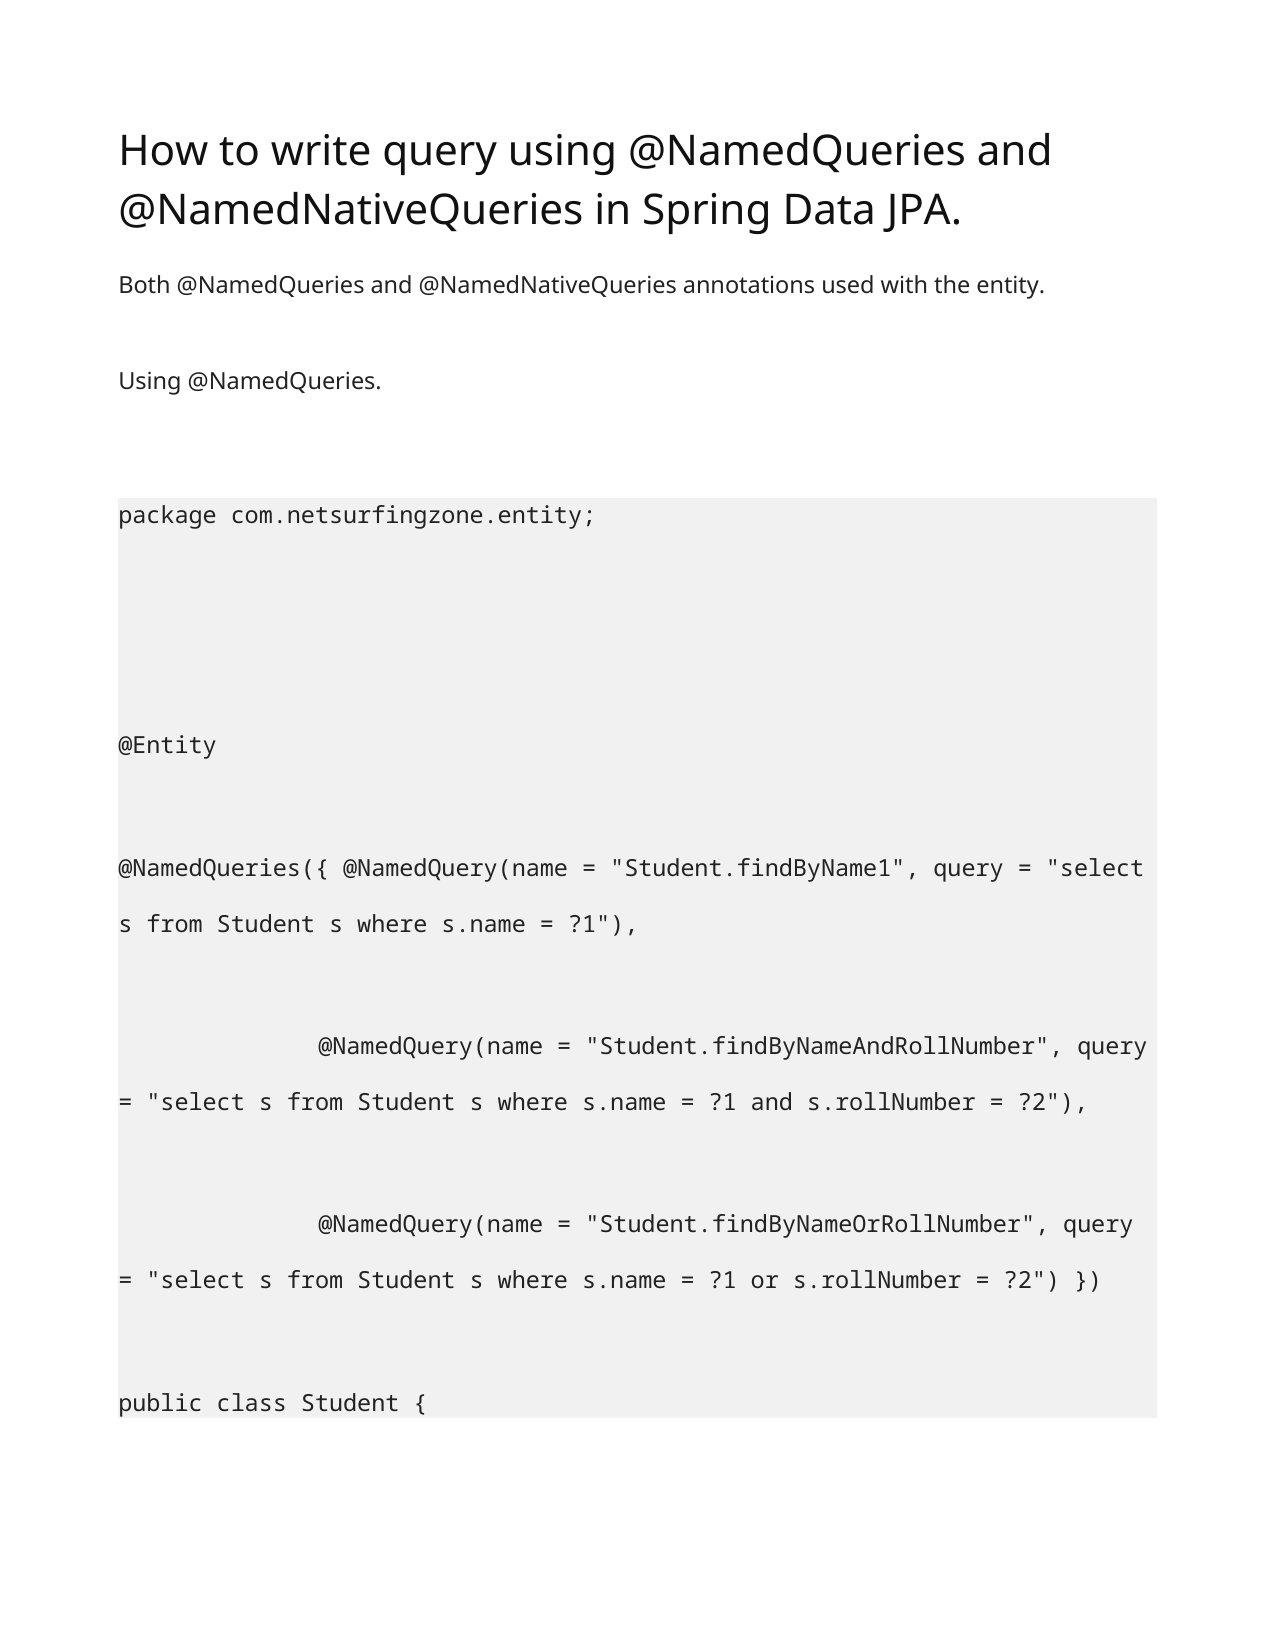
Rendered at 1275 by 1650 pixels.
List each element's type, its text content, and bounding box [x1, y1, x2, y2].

text public class Student { [118, 1386, 1157, 1418]
text @NamedQuery(name = "Student.findByNameOrRollNumber", query = "select s from Student s where s.name = ?1 or s.rollNumber = ?2") }) [118, 1208, 1157, 1295]
text @NamedQuery(name = "Student.findByNameAndRollNumber", query = "select s from Student s where s.name = ?1 and s.rollNumber = ?2"), [118, 1029, 1157, 1117]
text @Entity [118, 729, 1157, 761]
text Both @NamedQueries and @NamedNativeQueries annotations used with the entity. [118, 268, 1157, 300]
text package com.netsurfingzone.entity; [118, 498, 1157, 530]
subtitle How to write query using @NamedQueries and @NamedNativeQueries in Spring Data JPA. [118, 118, 1157, 237]
text @NamedQueries({ @NamedQuery(name = "Student.findByName1", query = "select s from Student s where s.name = ?1"), [118, 851, 1157, 939]
text Using @NamedQueries. [118, 364, 1157, 396]
